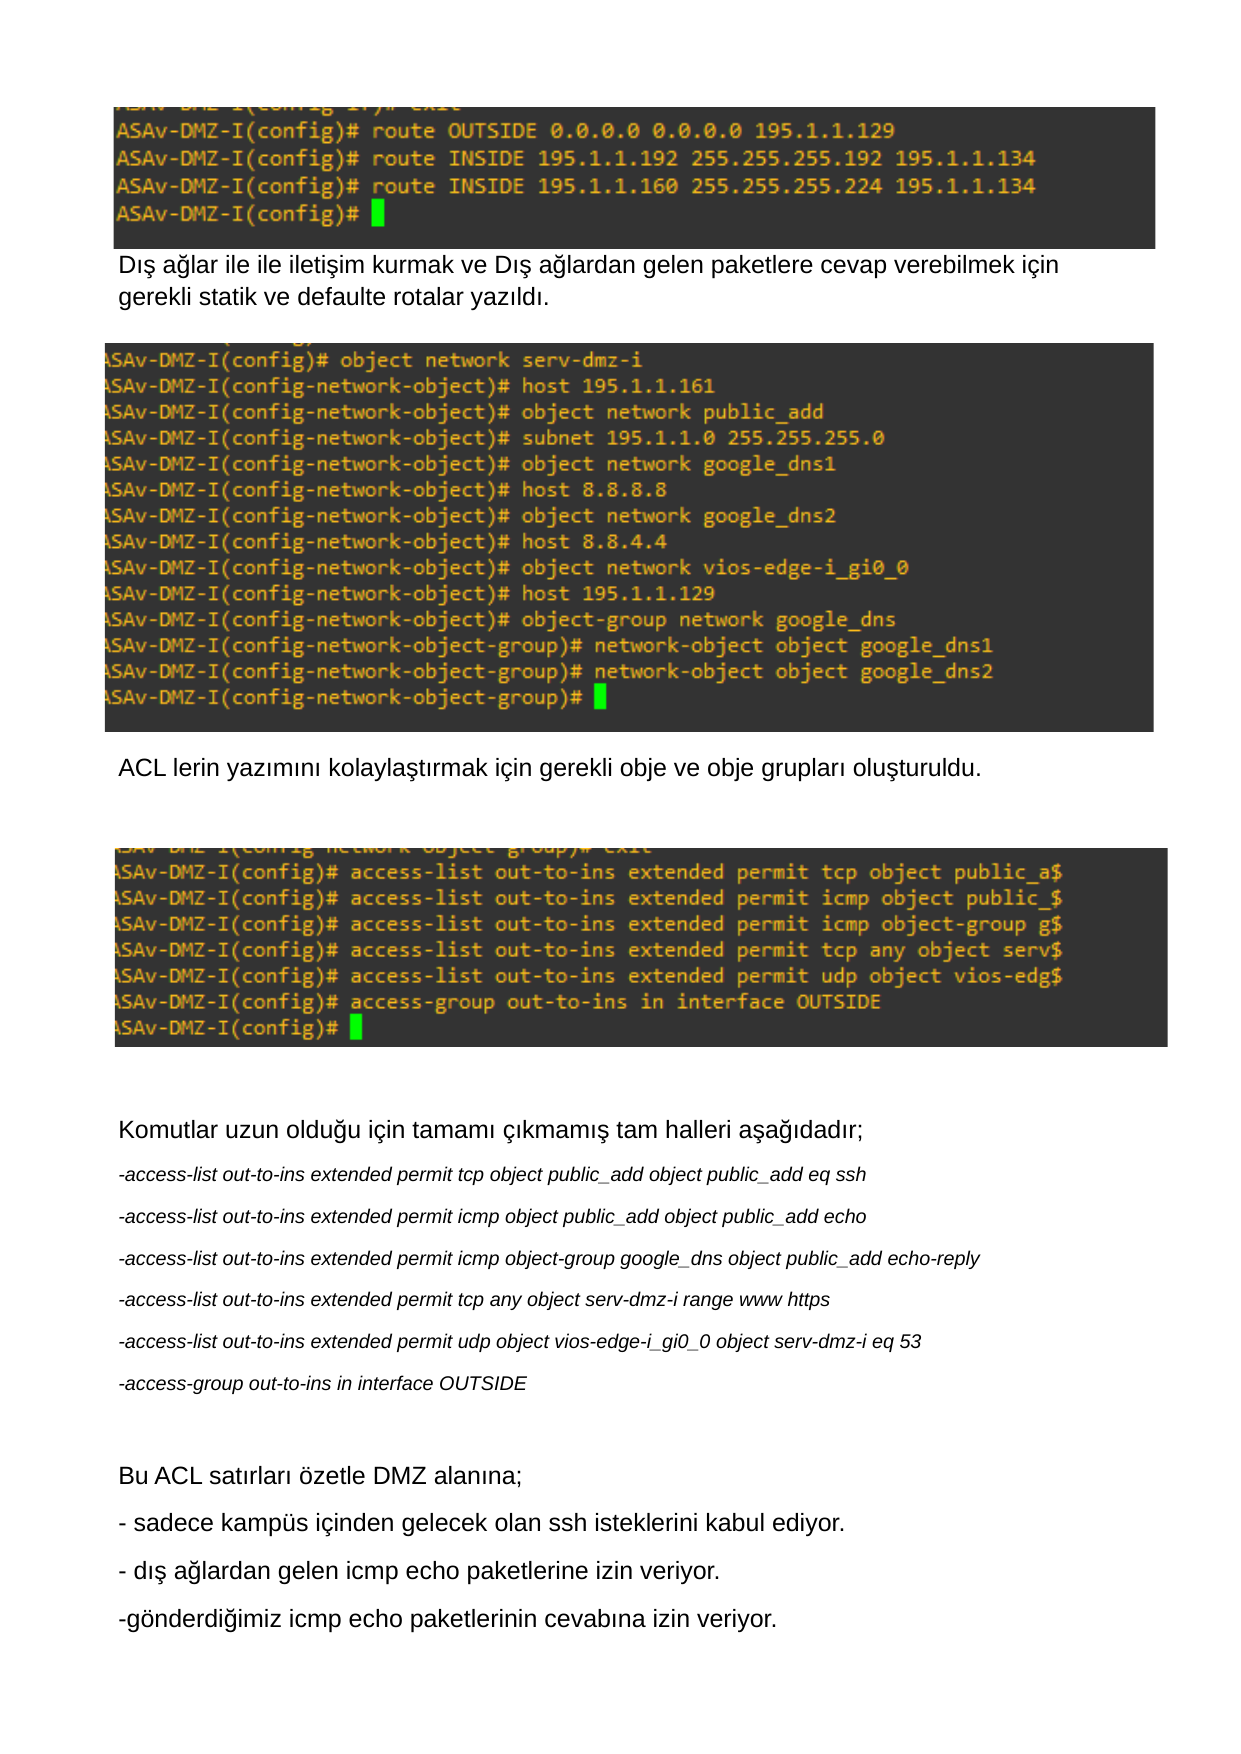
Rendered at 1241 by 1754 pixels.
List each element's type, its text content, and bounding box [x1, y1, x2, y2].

text - sadece kampüs içinden gelecek olan ssh isteklerini kabul ediyor. [118, 1508, 1122, 1537]
picture [113, 107, 1156, 249]
text Bu ACL satırları özetle DMZ alanına; [118, 1461, 1122, 1489]
text ACL lerin yazımını kolaylaştırmak için gerekli obje ve obje grupları oluşturuldu. [118, 732, 1122, 781]
picture [114, 848, 1168, 1047]
text -access-list out-to-ins extended permit tcp object public_add object public_add eq ssh [118, 1163, 1122, 1186]
text -access-list out-to-ins extended permit icmp object public_add object public_add echo [118, 1205, 1122, 1227]
text Komutlar uzun olduğu için tamamı çıkmamış tam halleri aşağıdadır; [118, 1115, 1122, 1144]
text Dış ağlar ile ile iletişim kurmak ve Dış ağlardan gelen paketlere cevap verebilmek için gerekli statik ve defaulte rotalar yazıldı. [118, 249, 1122, 310]
text [118, 329, 1122, 343]
picture [104, 343, 1154, 732]
text -access-list out-to-ins extended permit udp object vios-edge-i_gi0_0 object serv-dmz-i eq 53 [118, 1330, 1122, 1352]
text - dış ağlardan gelen icmp echo paketlerine izin veriyor. [118, 1556, 1122, 1585]
text -gönderdiğimiz icmp echo paketlerinin cevabına izin veriyor. [118, 1604, 1122, 1633]
text -access-list out-to-ins extended permit icmp object-group google_dns object public_add echo-reply [118, 1246, 1122, 1269]
text -access-group out-to-ins in interface OUTSIDE [118, 1371, 1122, 1394]
text -access-list out-to-ins extended permit tcp any object serv-dmz-i range www https [118, 1288, 1122, 1311]
